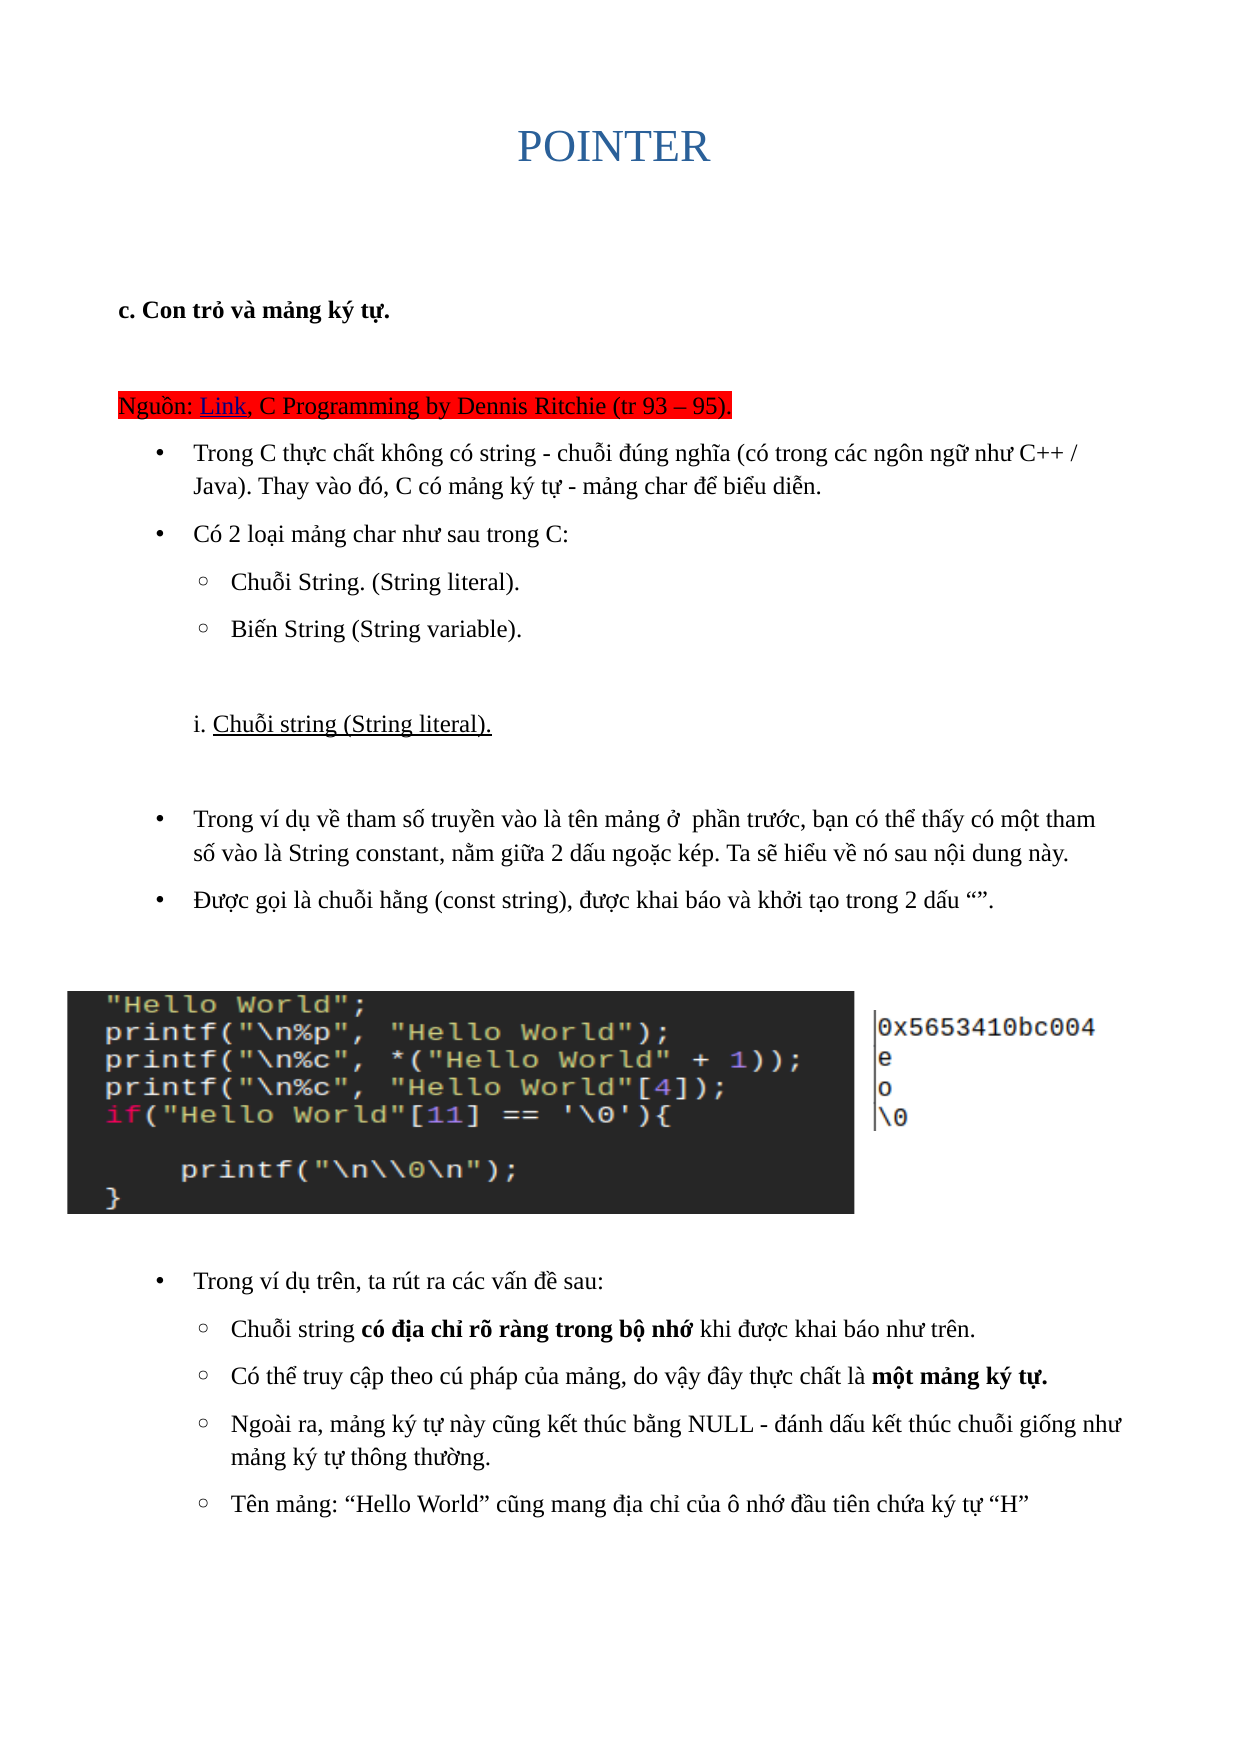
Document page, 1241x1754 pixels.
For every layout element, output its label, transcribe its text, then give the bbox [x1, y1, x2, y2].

list Có 2 loại mảng char như sau trong C: [156, 519, 1122, 548]
text c. Con trỏ và mảng ký tự. [118, 296, 1122, 324]
list Biến String (String variable). [193, 614, 1122, 643]
list Trong ví dụ về tham số truyền vào là tên mảng ở phần trước, bạn có thể thấy có một tham số vào là String constant, nằm giữa 2 dấu ngoặc kép. Ta sẽ hiểu về nó sau nội dung này. [156, 804, 1122, 866]
list Được gọi là chuỗi hằng (const string), được khai báo và khởi tạo trong 2 dấu “”. [156, 885, 1122, 914]
list i. Chuỗi string (String literal). [156, 709, 1122, 738]
picture [873, 1010, 1192, 1131]
list Chuỗi string có địa chỉ rõ ràng trong bộ nhớ khi được khai báo như trên. [193, 1314, 1122, 1342]
list Chuỗi String. (String literal). [193, 567, 1122, 595]
text Nguồn: Link, C Programming by Dennis Ritchie (tr 93 – 95). [118, 391, 1122, 419]
list Trong ví dụ trên, ta rút ra các vấn đề sau: [156, 1266, 1122, 1295]
list Có thể truy cập theo cú pháp của mảng, do vậy đây thực chất là một mảng ký tự. [193, 1361, 1122, 1390]
picture [67, 991, 855, 1214]
list Trong C thực chất không có string - chuỗi đúng nghĩa (có trong các ngôn ngữ như C++ / Java). Thay vào đó, C có mảng ký tự - mảng char để biểu diễn. [156, 438, 1122, 500]
list Tên mảng: “Hello World” cũng mang địa chỉ của ô nhớ đầu tiên chứa ký tự “H” [193, 1489, 1122, 1518]
list Ngoài ra, mảng ký tự này cũng kết thúc bằng NULL - đánh dấu kết thúc chuỗi giống như mảng ký tự thông thường. [193, 1409, 1122, 1471]
